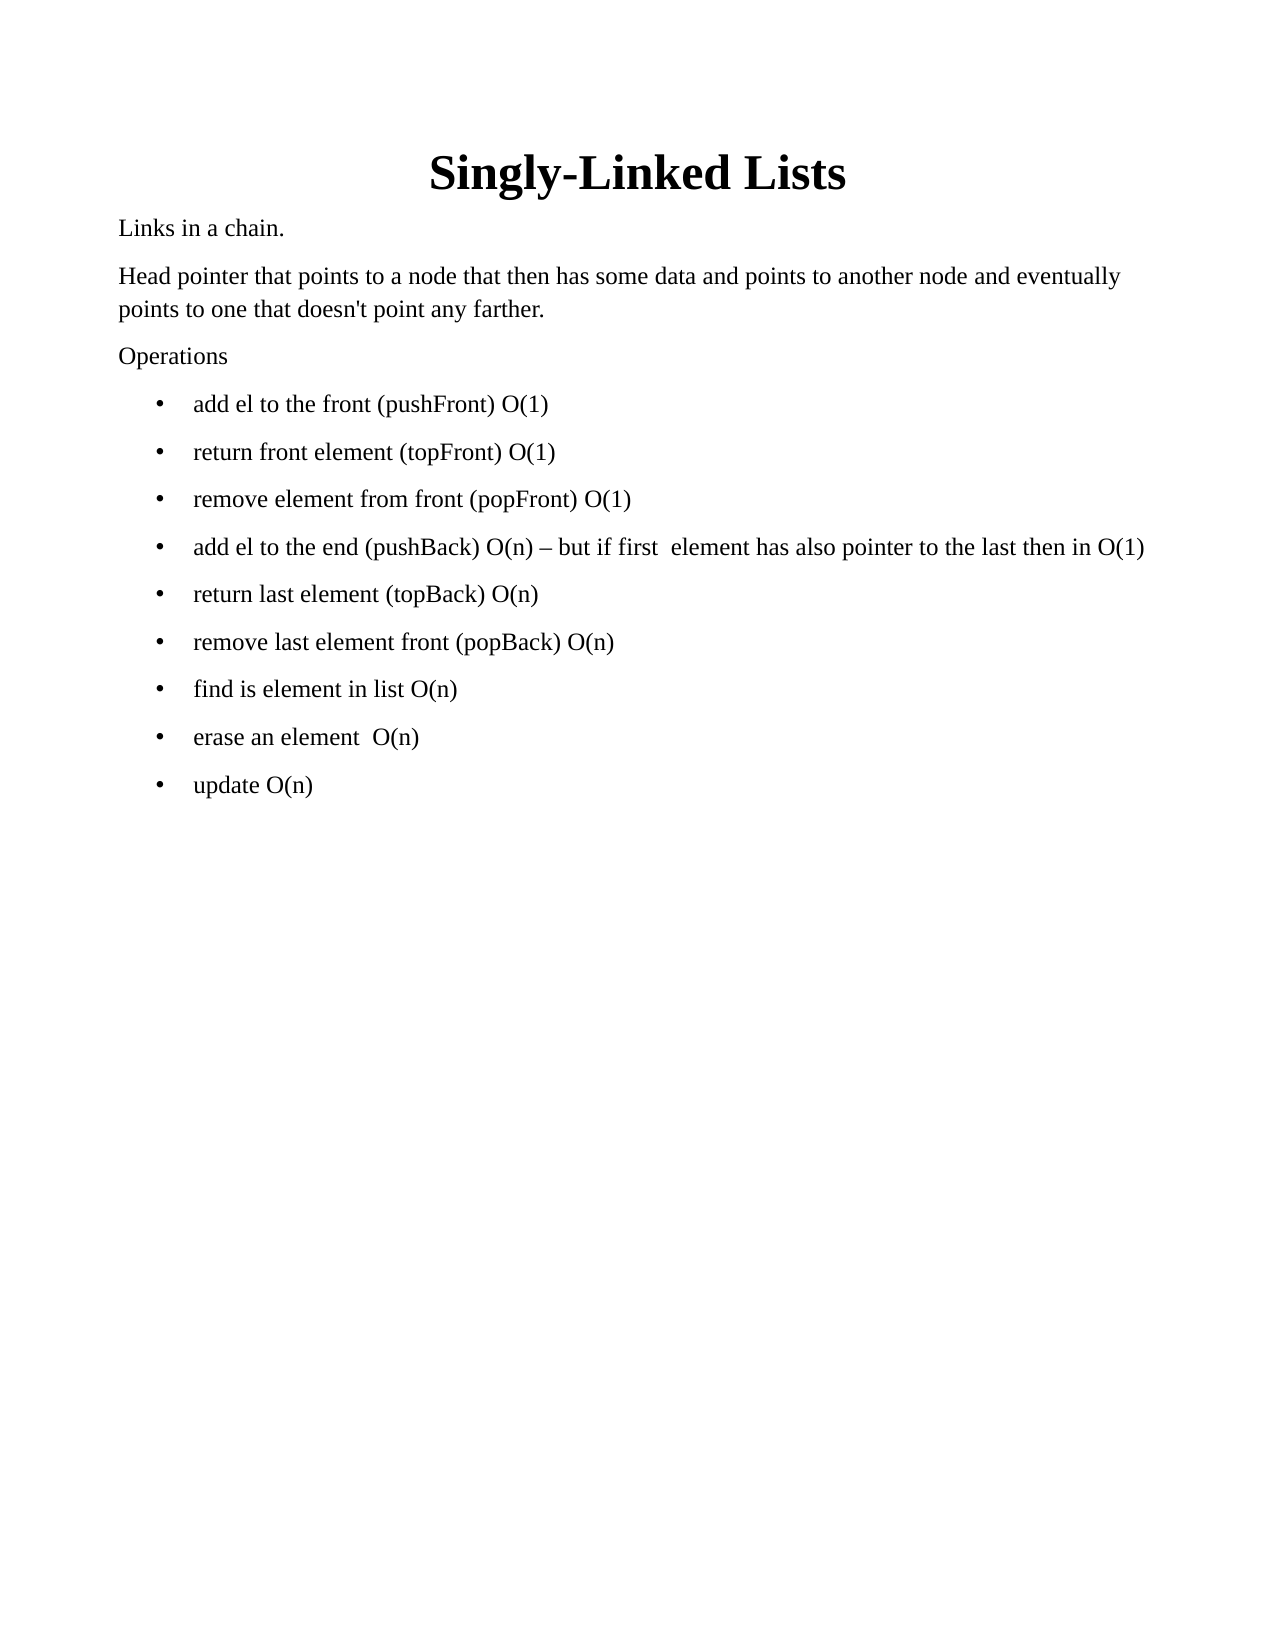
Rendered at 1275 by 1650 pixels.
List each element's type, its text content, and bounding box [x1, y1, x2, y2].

text Links in a chain. [118, 213, 1157, 242]
list add el to the front (pushFront) O(1) [156, 389, 1157, 418]
list return last element (topBack) O(n) [156, 579, 1157, 608]
list remove last element front (popBack) O(n) [156, 627, 1157, 656]
list remove element from front (popFront) O(1) [156, 484, 1157, 513]
list add el to the end (pushBack) O(n) – but if first element has also pointer to the last then in O(1) [156, 532, 1157, 561]
text Head pointer that points to a node that then has some data and points to another node and eventually points to one that doesn't point any farther. [118, 261, 1157, 322]
list erase an element O(n) [156, 722, 1157, 751]
subtitle Singly-Linked Lists [118, 143, 1157, 201]
text Operations [118, 341, 1157, 370]
list return front element (topFront) O(1) [156, 437, 1157, 465]
list update O(n) [156, 770, 1157, 798]
list find is element in list O(n) [156, 674, 1157, 703]
